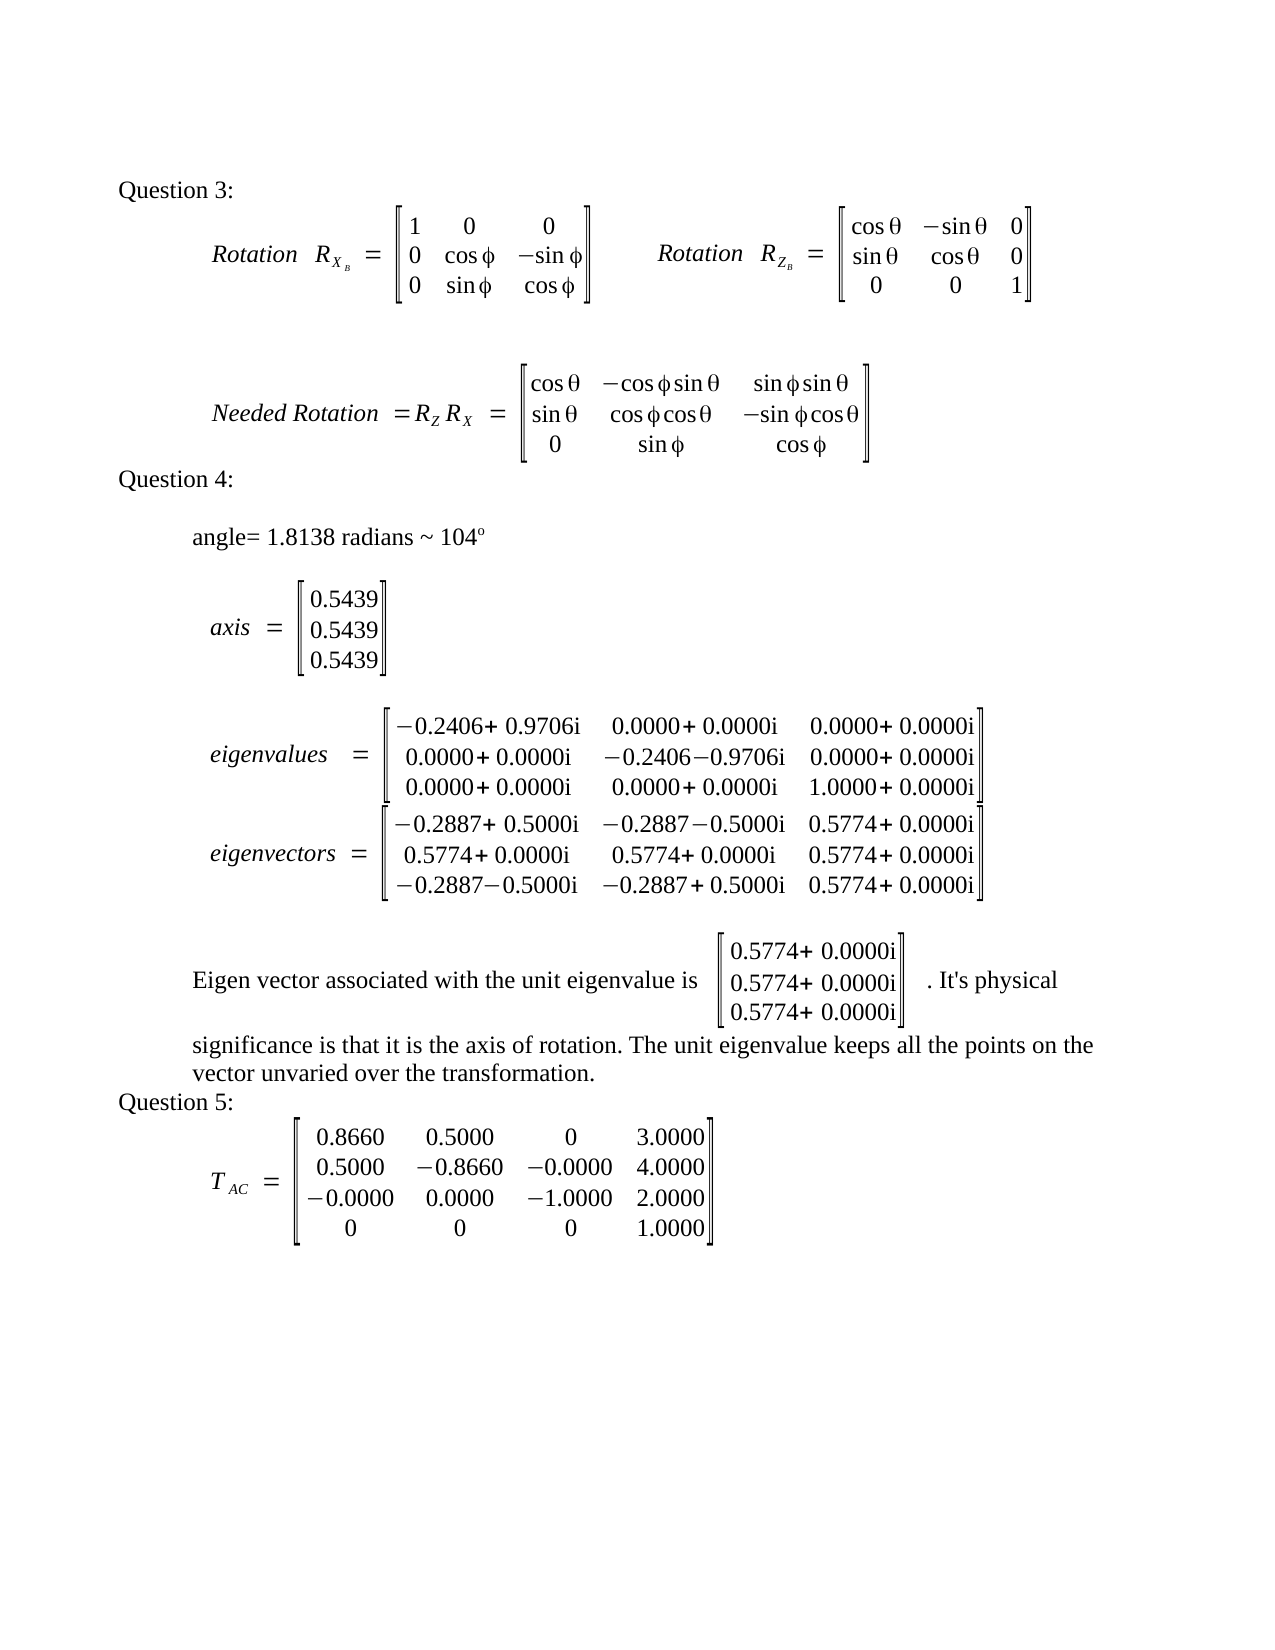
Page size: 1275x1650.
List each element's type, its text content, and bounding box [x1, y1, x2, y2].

text Question 3: [118, 176, 1157, 204]
text Question 5: [118, 1087, 1157, 1116]
text Eigen vector associated with the unit eigenvalue is. It's physical significance is that it is the axis of rotation. The unit eigenvalue keeps all the points on the vector unvaried over the transformation. [118, 932, 1157, 1087]
text angle= 1.8138 radians ~ 104o [118, 522, 1157, 551]
text Question 4: [118, 464, 1157, 493]
